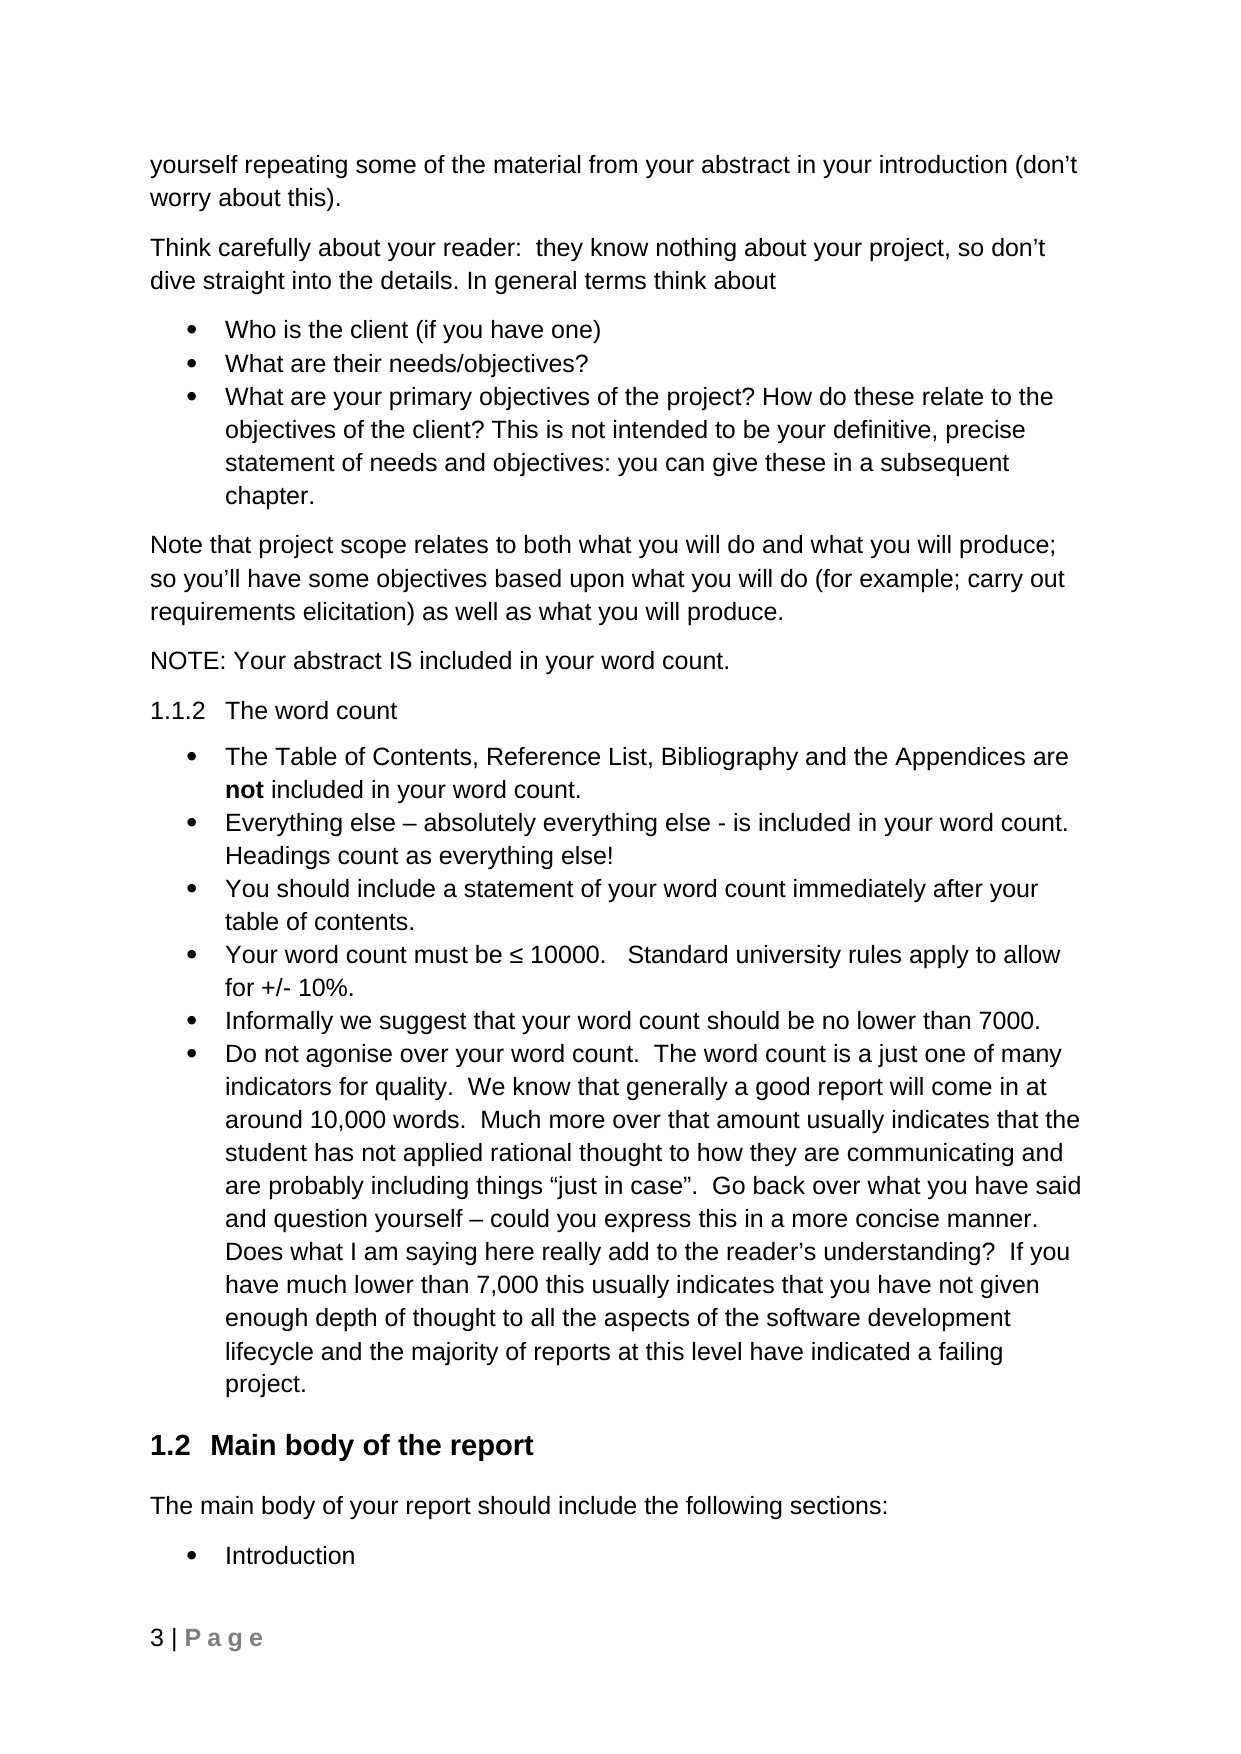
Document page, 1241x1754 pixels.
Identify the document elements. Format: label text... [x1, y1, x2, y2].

text Note that project scope relates to both what you will do and what you will produce; so you’ll have some objectives based upon what you will do (for example; carry out requirements elicitation) as well as what you will produce. [150, 531, 1090, 625]
subtitle Main body of the report [150, 1427, 1090, 1461]
list Introduction [187, 1541, 1090, 1569]
list The Table of Contents, Reference List, Bibliography and the Appendices are not included in your word count. [187, 741, 1090, 803]
text The main body of your report should include the following sections: [150, 1491, 1090, 1520]
list Your word count must be ≤ 10000. Standard university rules apply to allow for +/- 10%. [187, 940, 1090, 1002]
list Do not agonise over your word count. The word count is a just one of many indicators for quality. We know that generally a good report will come in at around 10,000 words. Much more over that amount usually indicates that the student has not applied rational thought to how they are communicating and are probably including things “just in case”. Go back over what you have said and question yourself – could you express this in a more concise manner. Does what I am saying here really add to the reader’s understanding? If you have much lower than 7,000 this usually indicates that you have not given enough depth of thought to all the aspects of the software development lifecycle and the majority of reports at this level have indicated a failing project. [187, 1039, 1090, 1398]
text yourself repeating some of the material from your abstract in your introduction (don’t worry about this). [150, 150, 1090, 212]
subtitle The word count [150, 696, 1090, 725]
list Informally we suggest that your word count should be no lower than 7000. [187, 1006, 1090, 1035]
list Everything else – absolutely everything else - is included in your word count. Headings count as everything else! [187, 808, 1090, 869]
list Who is the client (if you have one) [187, 315, 1090, 344]
list What are your primary objectives of the project? How do these relate to the objectives of the client? This is not intended to be your definitive, precise statement of needs and objectives: you can give these in a subsequent chapter. [187, 382, 1090, 509]
text Think carefully about your reader: they know nothing about your project, so don’t dive straight into the details. In general terms think about [150, 233, 1090, 294]
text NOTE: Your abstract IS included in your word count. [150, 646, 1090, 675]
list What are their needs/objectives? [187, 348, 1090, 377]
list You should include a statement of your word count immediately after your table of contents. [187, 874, 1090, 936]
